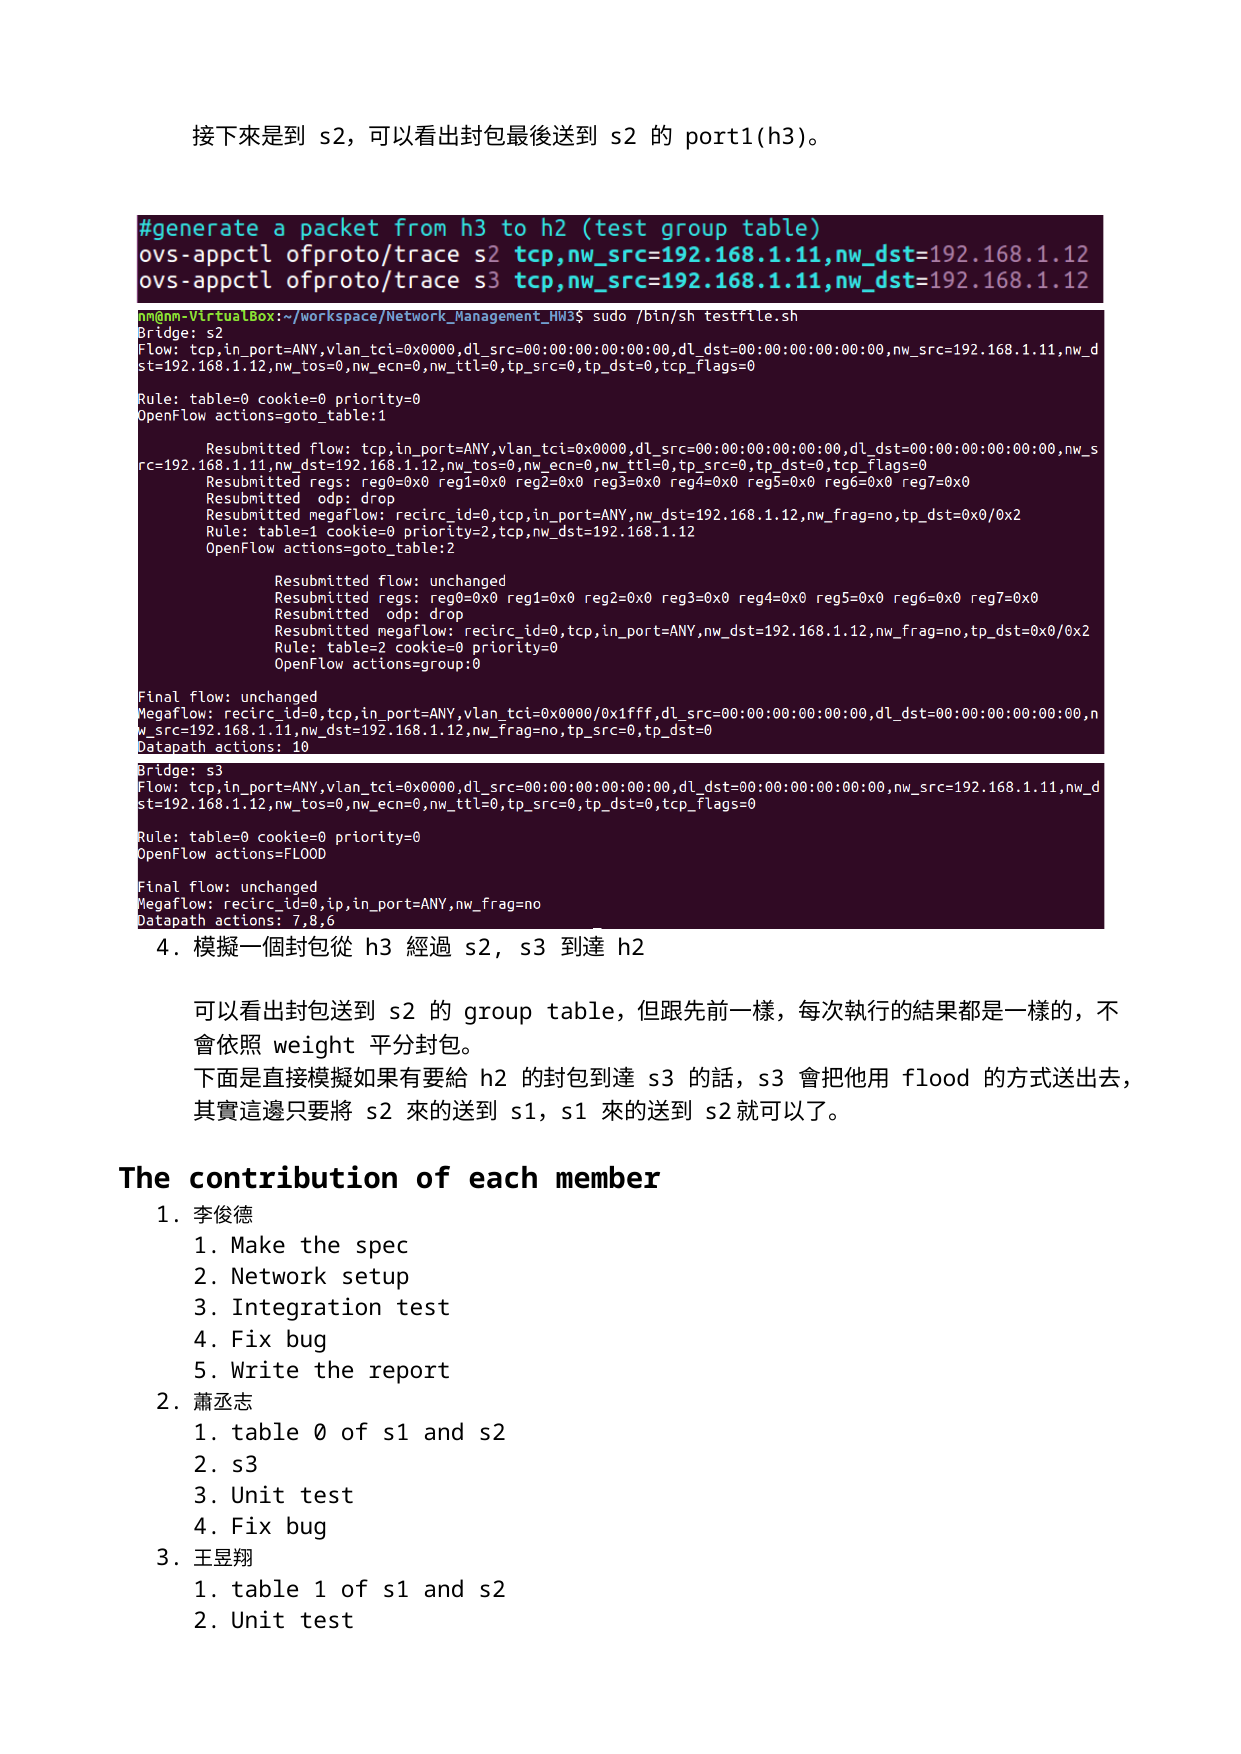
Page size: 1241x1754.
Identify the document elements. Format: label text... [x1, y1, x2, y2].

text 接下來是到 s2，可以看出封包最後送到 s2 的 port1(h3)。 [118, 118, 1122, 183]
list Fix bug [193, 1322, 1122, 1354]
list Fix bug [193, 1510, 1122, 1541]
list table 1 of s1 and s2 [193, 1572, 1122, 1604]
picture [138, 310, 1105, 754]
list Make the spec [193, 1229, 1122, 1260]
list Network setup [193, 1260, 1122, 1291]
list Write the report [193, 1354, 1122, 1385]
list 王昱翔 [156, 1541, 1122, 1572]
list 李俊德 [156, 1197, 1122, 1229]
picture [136, 215, 1104, 303]
text The contribution of each member [118, 1158, 1122, 1197]
list table 0 of s1 and s2 [193, 1416, 1122, 1447]
list Integration test [193, 1291, 1122, 1322]
list 蕭丞志 [156, 1385, 1122, 1416]
picture [137, 763, 1105, 929]
list Unit test [193, 1604, 1122, 1635]
list s3 [193, 1447, 1122, 1479]
list 模擬一個封包從 h3 經過 s2, s3 到達 h2 可以看出封包送到 s2 的 group table，但跟先前一樣，每次執行的結果都是一樣的，不會依照 weight 平分封包。 下面是直接模擬如果有要給 h2 的封包到達 s3 的話，s3 會把他用 flood 的方式送出去，其實這邊只要將 s2 來的送到 s1，s1 來的送到 s2就可以了。 [156, 183, 1122, 1127]
list Unit test [193, 1479, 1122, 1510]
